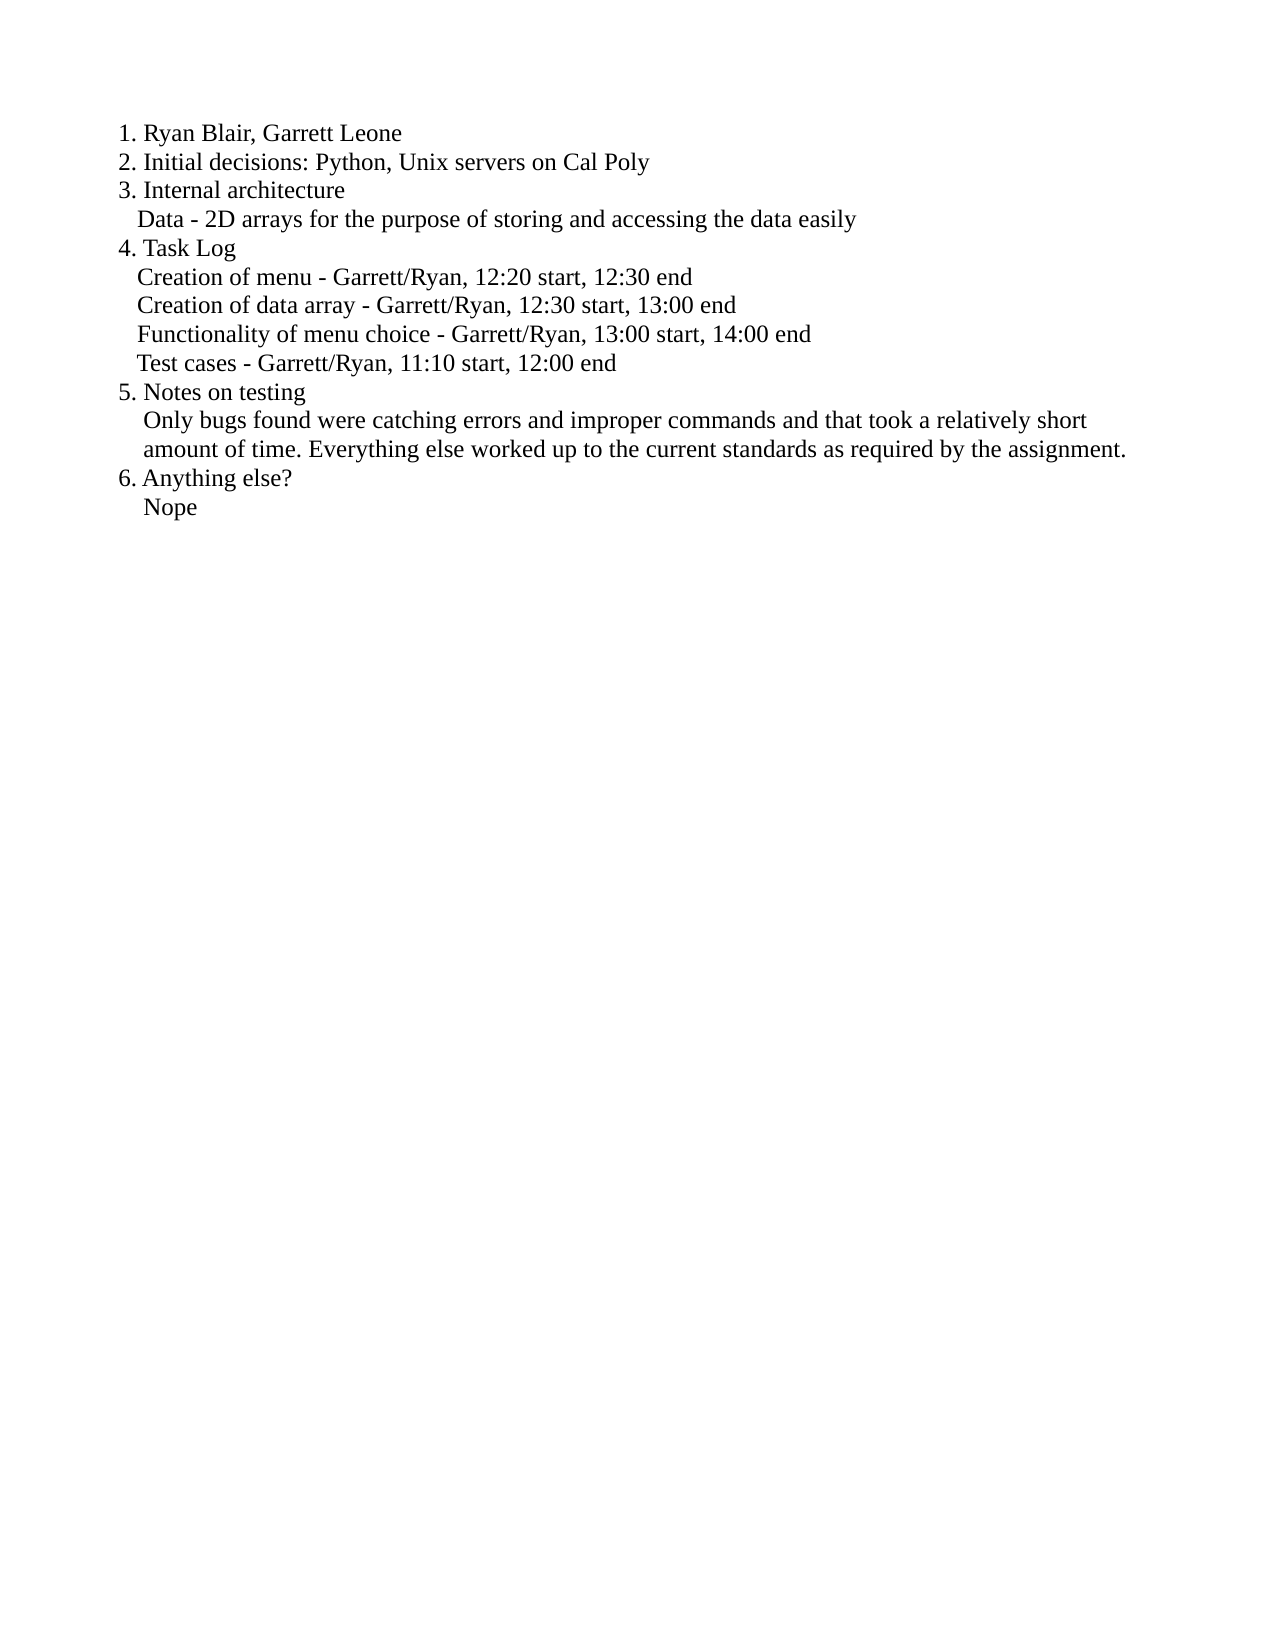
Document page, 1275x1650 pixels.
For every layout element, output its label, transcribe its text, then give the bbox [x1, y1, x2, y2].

text 2. Initial decisions: Python, Unix servers on Cal Poly [118, 147, 1157, 176]
text 3. Internal architecture [118, 176, 1157, 204]
text Test cases - Garrett/Ryan, 11:10 start, 12:00 end [118, 348, 1157, 377]
text 4. Task Log [118, 233, 1157, 262]
text Data - 2D arrays for the purpose of storing and accessing the data easily [118, 204, 1157, 233]
text Nope [118, 492, 1157, 521]
text 1. Ryan Blair, Garrett Leone [118, 118, 1157, 147]
text Functionality of menu choice - Garrett/Ryan, 13:00 start, 14:00 end [118, 319, 1157, 348]
text Creation of menu - Garrett/Ryan, 12:20 start, 12:30 end [118, 262, 1157, 291]
text 6. Anything else? [118, 463, 1157, 492]
text amount of time. Everything else worked up to the current standards as required by the assignment. [118, 434, 1157, 463]
text 5. Notes on testing [118, 377, 1157, 406]
text Only bugs found were catching errors and improper commands and that took a relatively short [118, 406, 1157, 434]
text Creation of data array - Garrett/Ryan, 12:30 start, 13:00 end [118, 291, 1157, 319]
